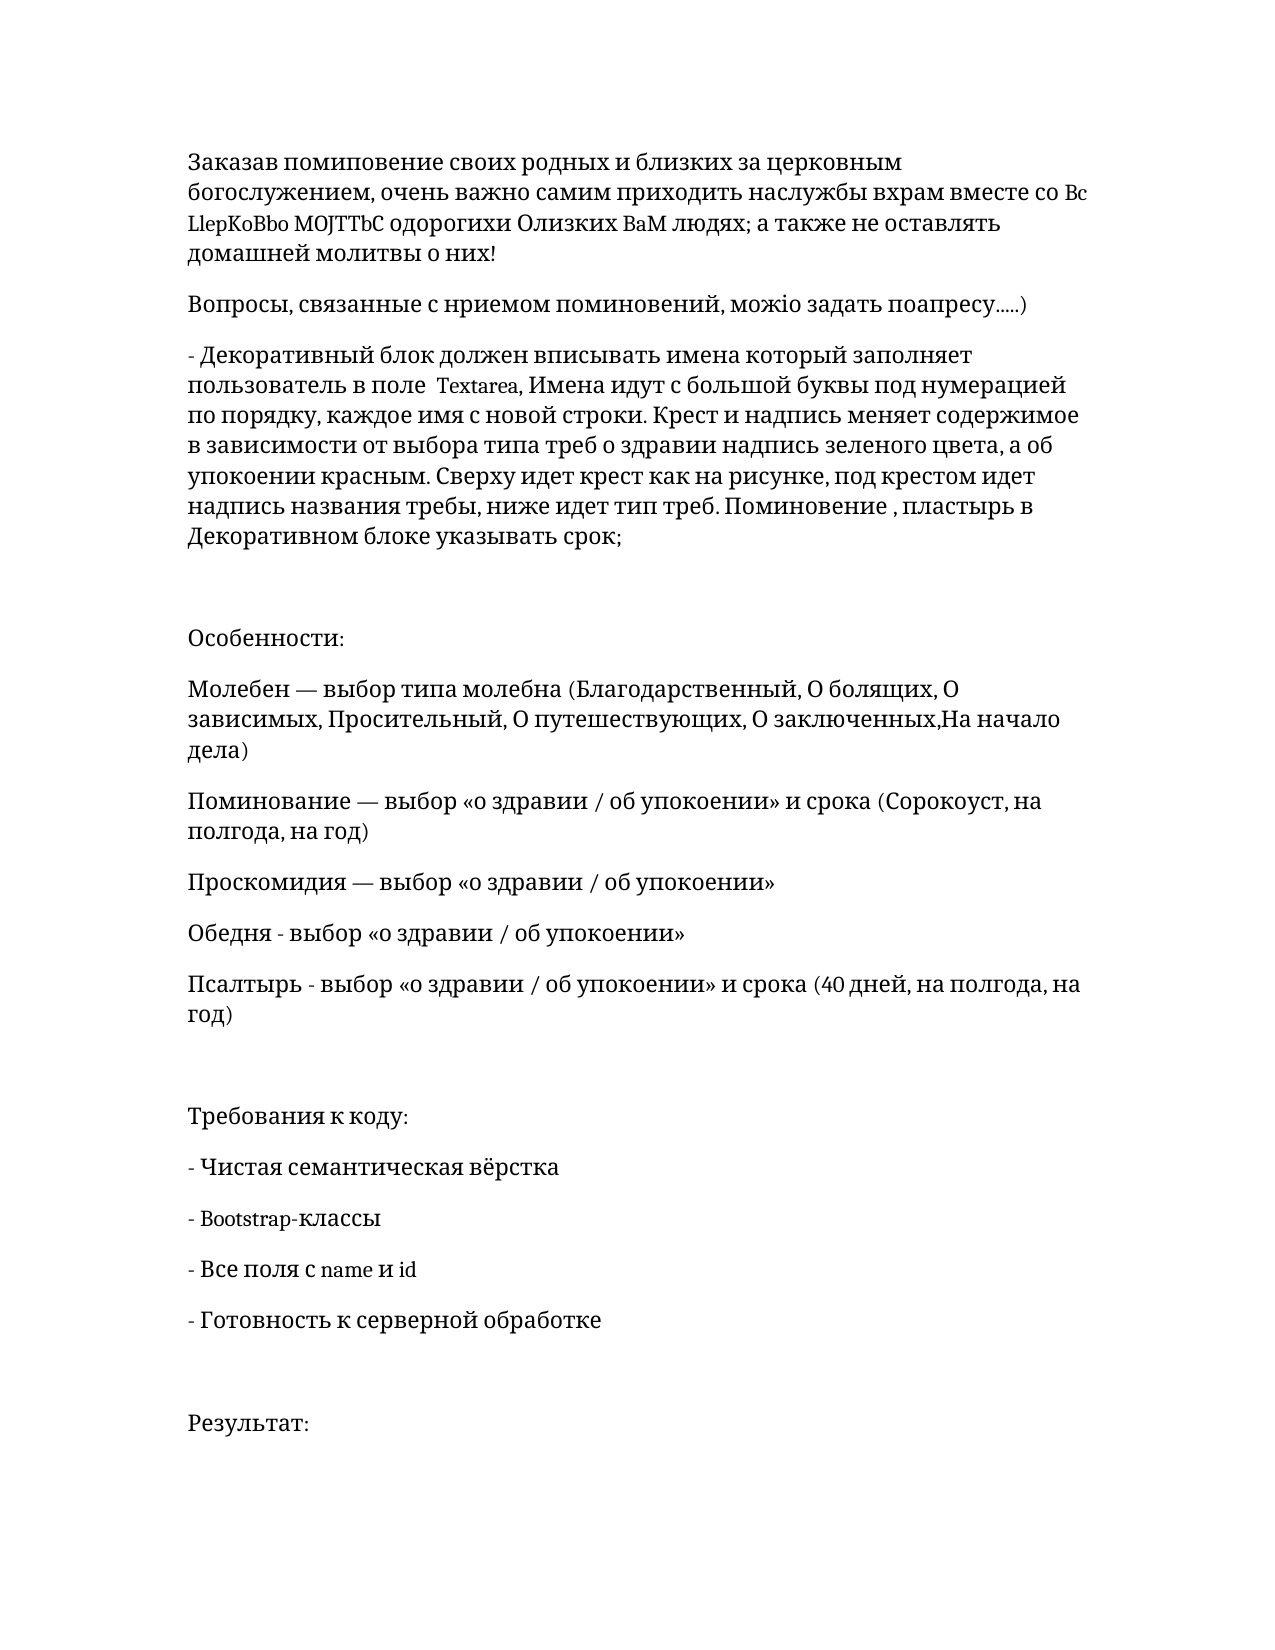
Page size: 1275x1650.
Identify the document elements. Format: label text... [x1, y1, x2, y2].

text - Чистая семантическая вёрстка [187, 1155, 1087, 1182]
text Поминование — выбор «о здравии / об упокоении» и срока (Сорокоуст, на полгода, на год) [187, 788, 1087, 845]
text Обедня - выбор «о здравии / об упокоении» [187, 921, 1087, 947]
text Вопросы, связанные с нриемом поминовений, можіо задать поапресу.....) [187, 292, 1087, 318]
text Результат: [187, 1410, 1087, 1437]
text Молебен — выбор типа молебна (Благодарственный, О болящих, О зависимых, Просительный, О путешествующих, О заключенных,На начало дела) [187, 677, 1087, 764]
text Требования к коду: [187, 1104, 1087, 1131]
text - Готовность к серверной обработке [187, 1308, 1087, 1335]
text Псалтырь - выбор «о здравии / об упокоении» и срока (40 дней, на полгода, на год) [187, 972, 1087, 1028]
text Заказав помиповение своих родных и близких за церковным богослужением, очень важно самим приходить наслужбы вхрам вместе со Bc LlepKoBbo MOJTTbC одорогихи Олизких BaM людях; а также не оставлять домашней молитвы о них! [187, 150, 1087, 267]
text - Bootstrap-классы [187, 1206, 1087, 1233]
text Особенности: [187, 626, 1087, 652]
text - Декоративный блок должен вписывать имена который заполняет пользователь в поле Textarea, Имена идут с большой буквы под нумерацией по порядку, каждое имя с новой строки. Крест и надпись меняет содержимое в зависимости от выбора типа треб о здравии надпись зеленого цвета, а об упокоении красным. Сверху идет крест как на рисунке, под крестом идет надпись названия требы, ниже идет тип треб. Поминовение , пластырь в Декоративном блоке указывать срок; [187, 343, 1087, 550]
text Проскомидия — выбор «о здравии / об упокоении» [187, 870, 1087, 896]
text - Все поля с name и id [187, 1257, 1087, 1284]
